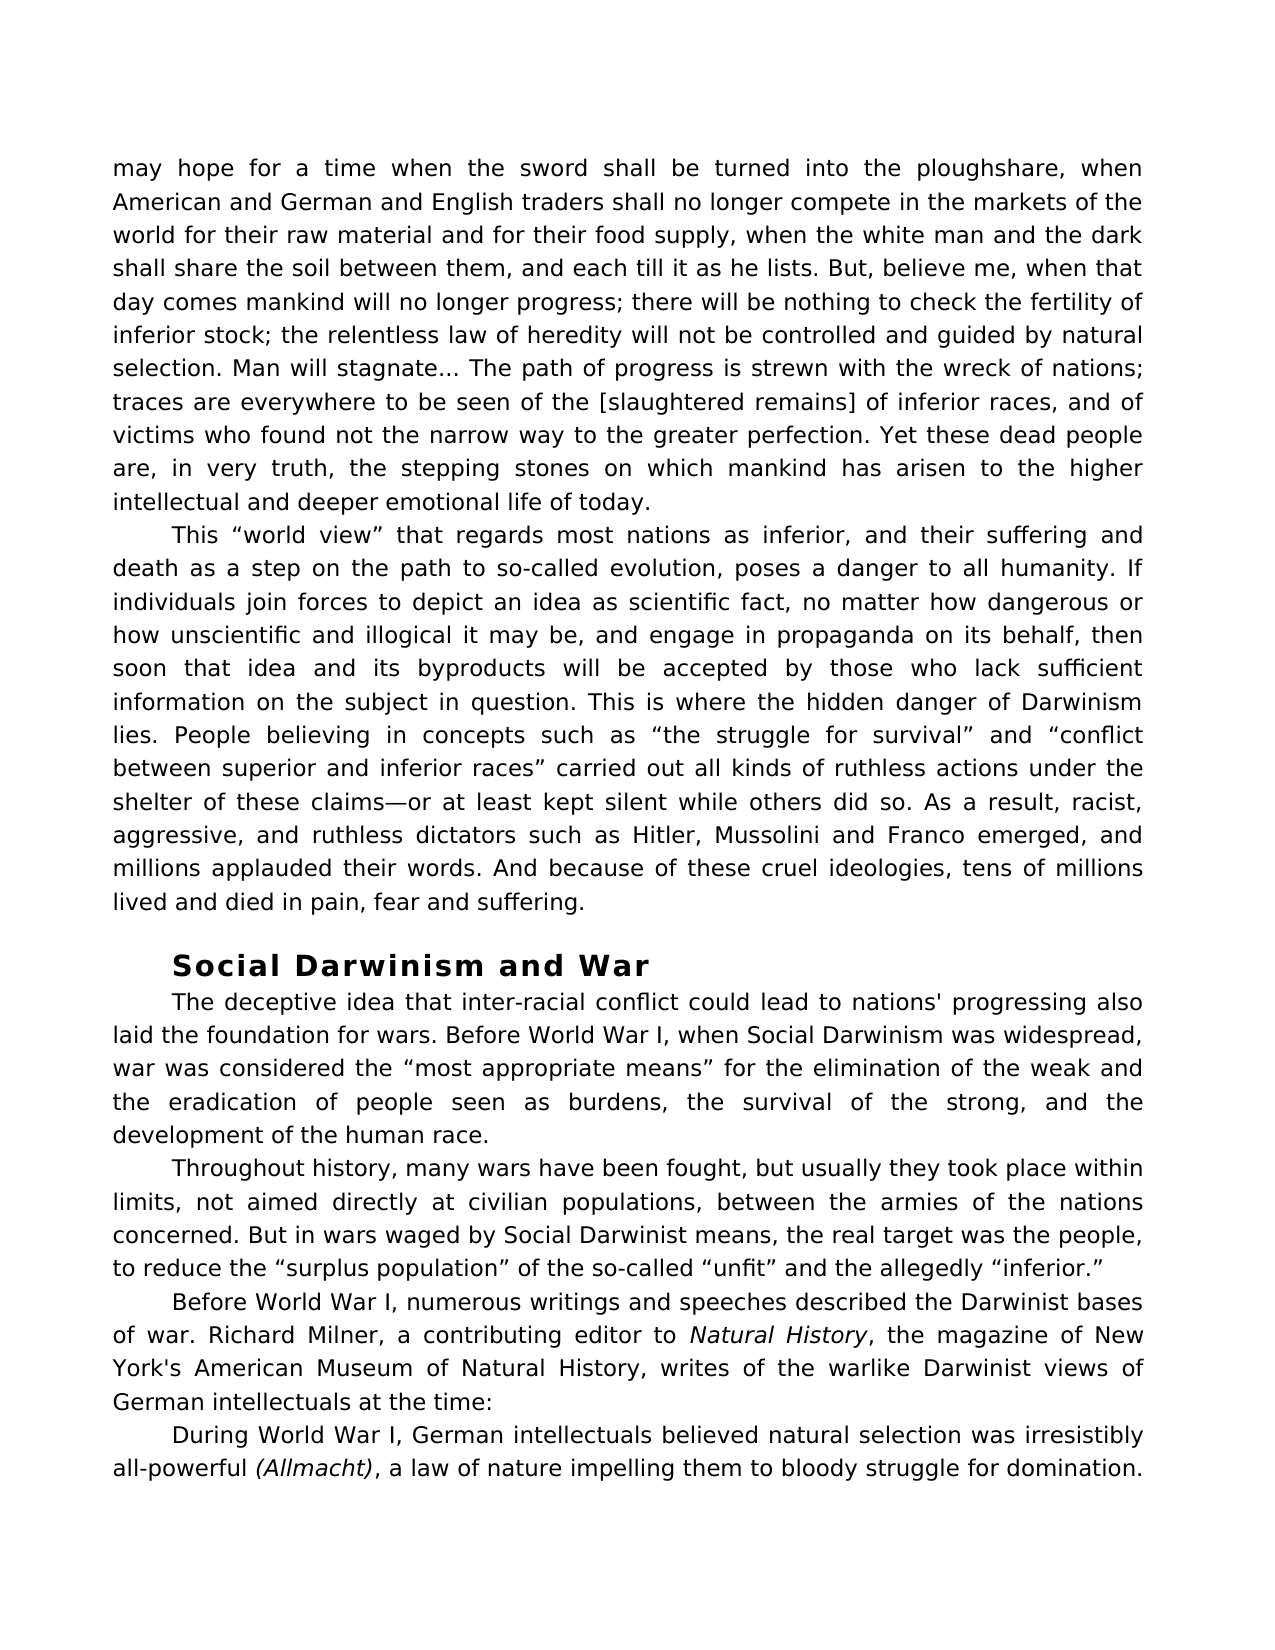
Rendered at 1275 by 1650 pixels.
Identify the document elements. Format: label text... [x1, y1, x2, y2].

text During World War I, German intellectuals believed natural selection was irresistibly all-powerful (Allmacht), a law of nature impelling them to bloody struggle for domination. [112, 1417, 1145, 1483]
text Social Darwinism and War [112, 950, 1145, 983]
text Throughout history, many wars have been fought, but usually they took place within limits, not aimed directly at civilian populations, between the armies of the nations concerned. But in wars waged by Social Darwinist means, the real target was the people, to reduce the “surplus population” of the so-called “unfit” and the allegedly “inferior.” [112, 1150, 1145, 1283]
text The deceptive idea that inter-racial conflict could lead to nations' progressing also laid the foundation for wars. Before World War I, when Social Darwinism was widespread, war was considered the “most appropriate means” for the elimination of the weak and the eradication of people seen as burdens, the survival of the strong, and the development of the human race. [112, 983, 1145, 1150]
text This “world view” that regards most nations as inferior, and their suffering and death as a step on the path to so-called evolution, poses a danger to all humanity. If individuals join forces to depict an idea as scientific fact, no matter how dangerous or how unscientific and illogical it may be, and engage in propaganda on its behalf, then soon that idea and its byproducts will be accepted by those who lack sufficient information on the subject in question. This is where the hidden danger of Darwinism lies. People believing in concepts such as “the struggle for survival” and “conflict between superior and inferior races” carried out all kinds of ruthless actions under the shelter of these claims—or at least kept silent while others did so. As a result, racist, aggressive, and ruthless dictators such as Hitler, Mussolini and Franco emerged, and millions applauded their words. And because of these cruel ideologies, tens of millions lived and died in pain, fear and suffering. [112, 517, 1145, 917]
text may hope for a time when the sword shall be turned into the ploughshare, when American and German and English traders shall no longer compete in the markets of the world for their raw material and for their food supply, when the white man and the dark shall share the soil between them, and each till it as he lists. But, believe me, when that day comes mankind will no longer progress; there will be nothing to check the fertility of inferior stock; the relentless law of heredity will not be controlled and guided by natural selection. Man will stagnate... The path of progress is strewn with the wreck of nations; traces are everywhere to be seen of the [slaughtered remains] of inferior races, and of victims who found not the narrow way to the greater perfection. Yet these dead people are, in very truth, the stepping stones on which mankind has arisen to the higher intellectual and deeper emotional life of today. [112, 150, 1145, 517]
text Before World War I, numerous writings and speeches described the Darwinist bases of war. Richard Milner, a contributing editor to Natural History, the magazine of New York's American Museum of Natural History, writes of the warlike Darwinist views of German intellectuals at the time: [112, 1283, 1145, 1417]
